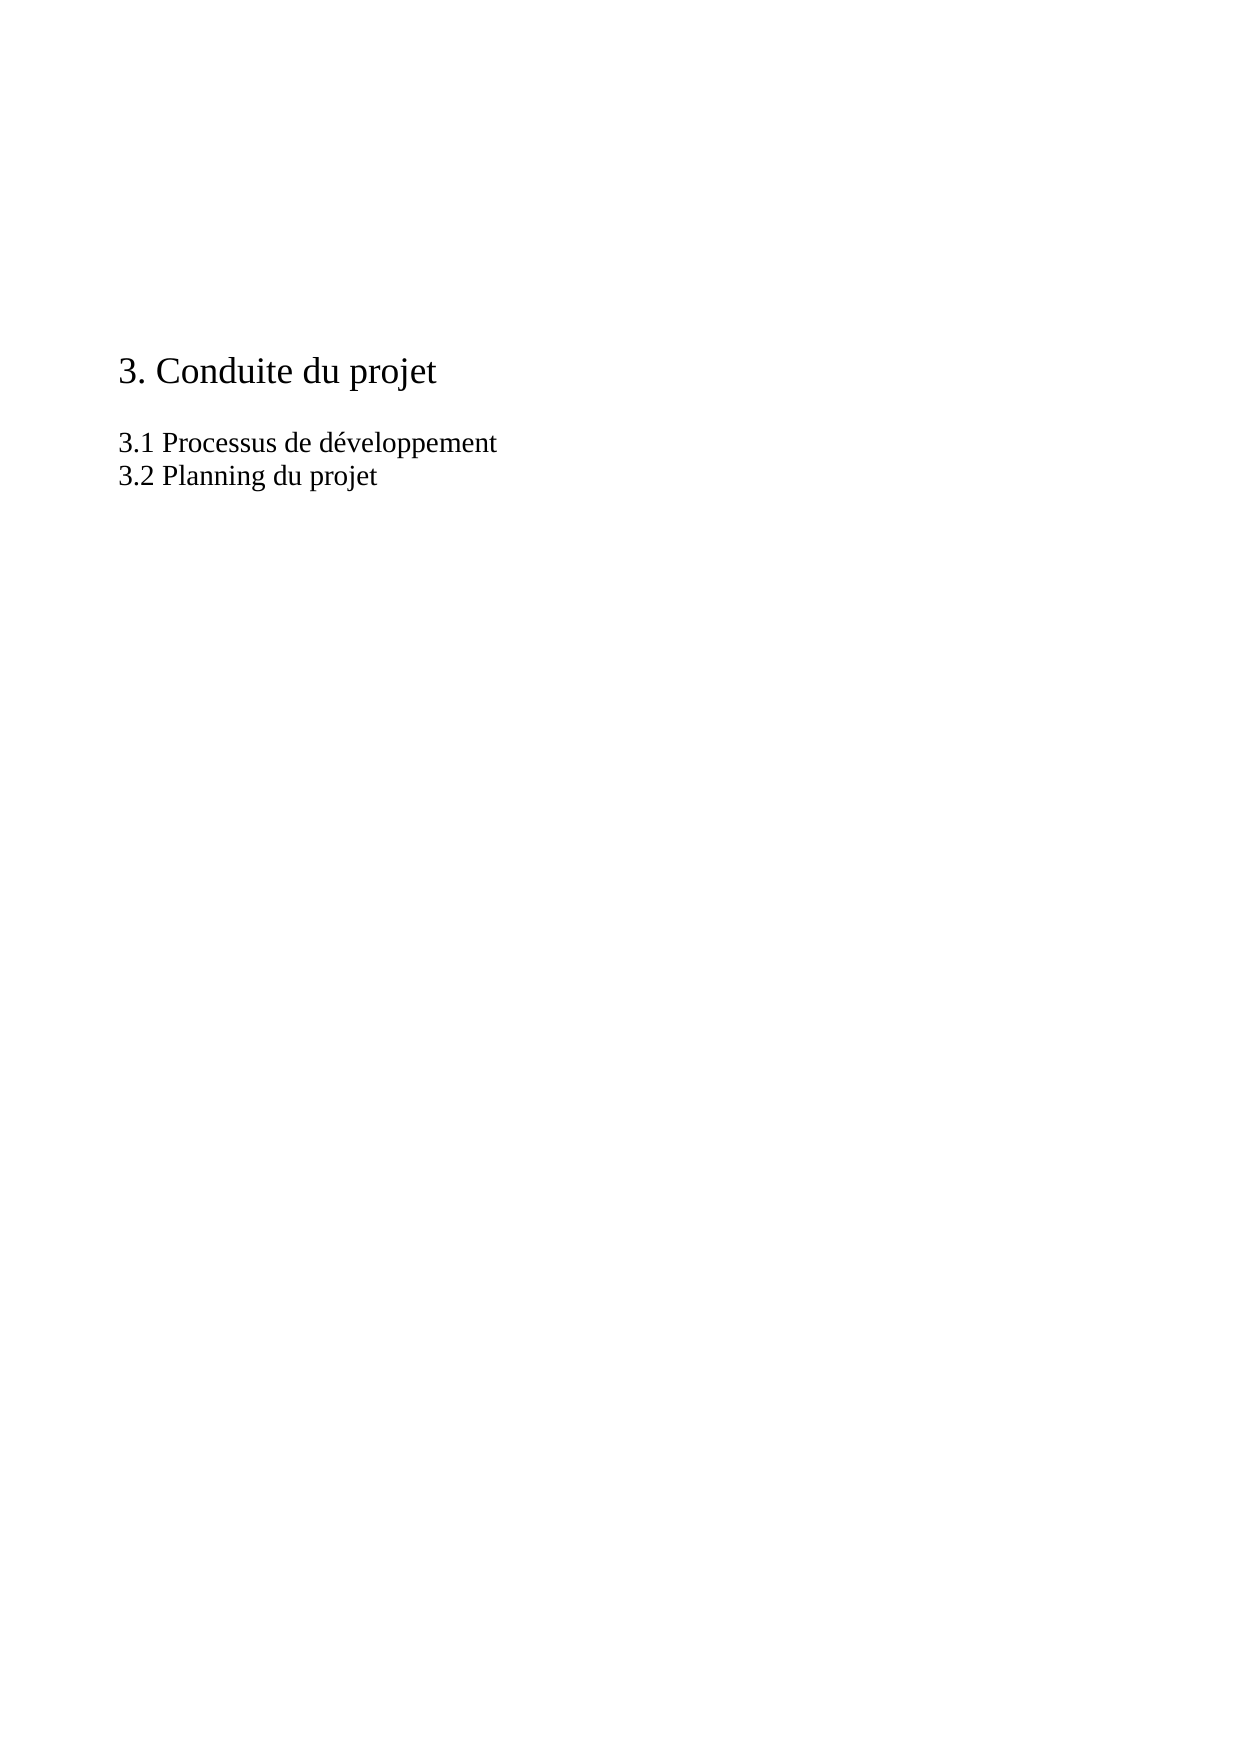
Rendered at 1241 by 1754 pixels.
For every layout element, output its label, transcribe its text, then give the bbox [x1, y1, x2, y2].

text 3. Conduite du projet [118, 348, 1122, 391]
text 3.2 Planning du projet [118, 458, 1122, 492]
text 3.1 Processus de développement [118, 425, 1122, 458]
